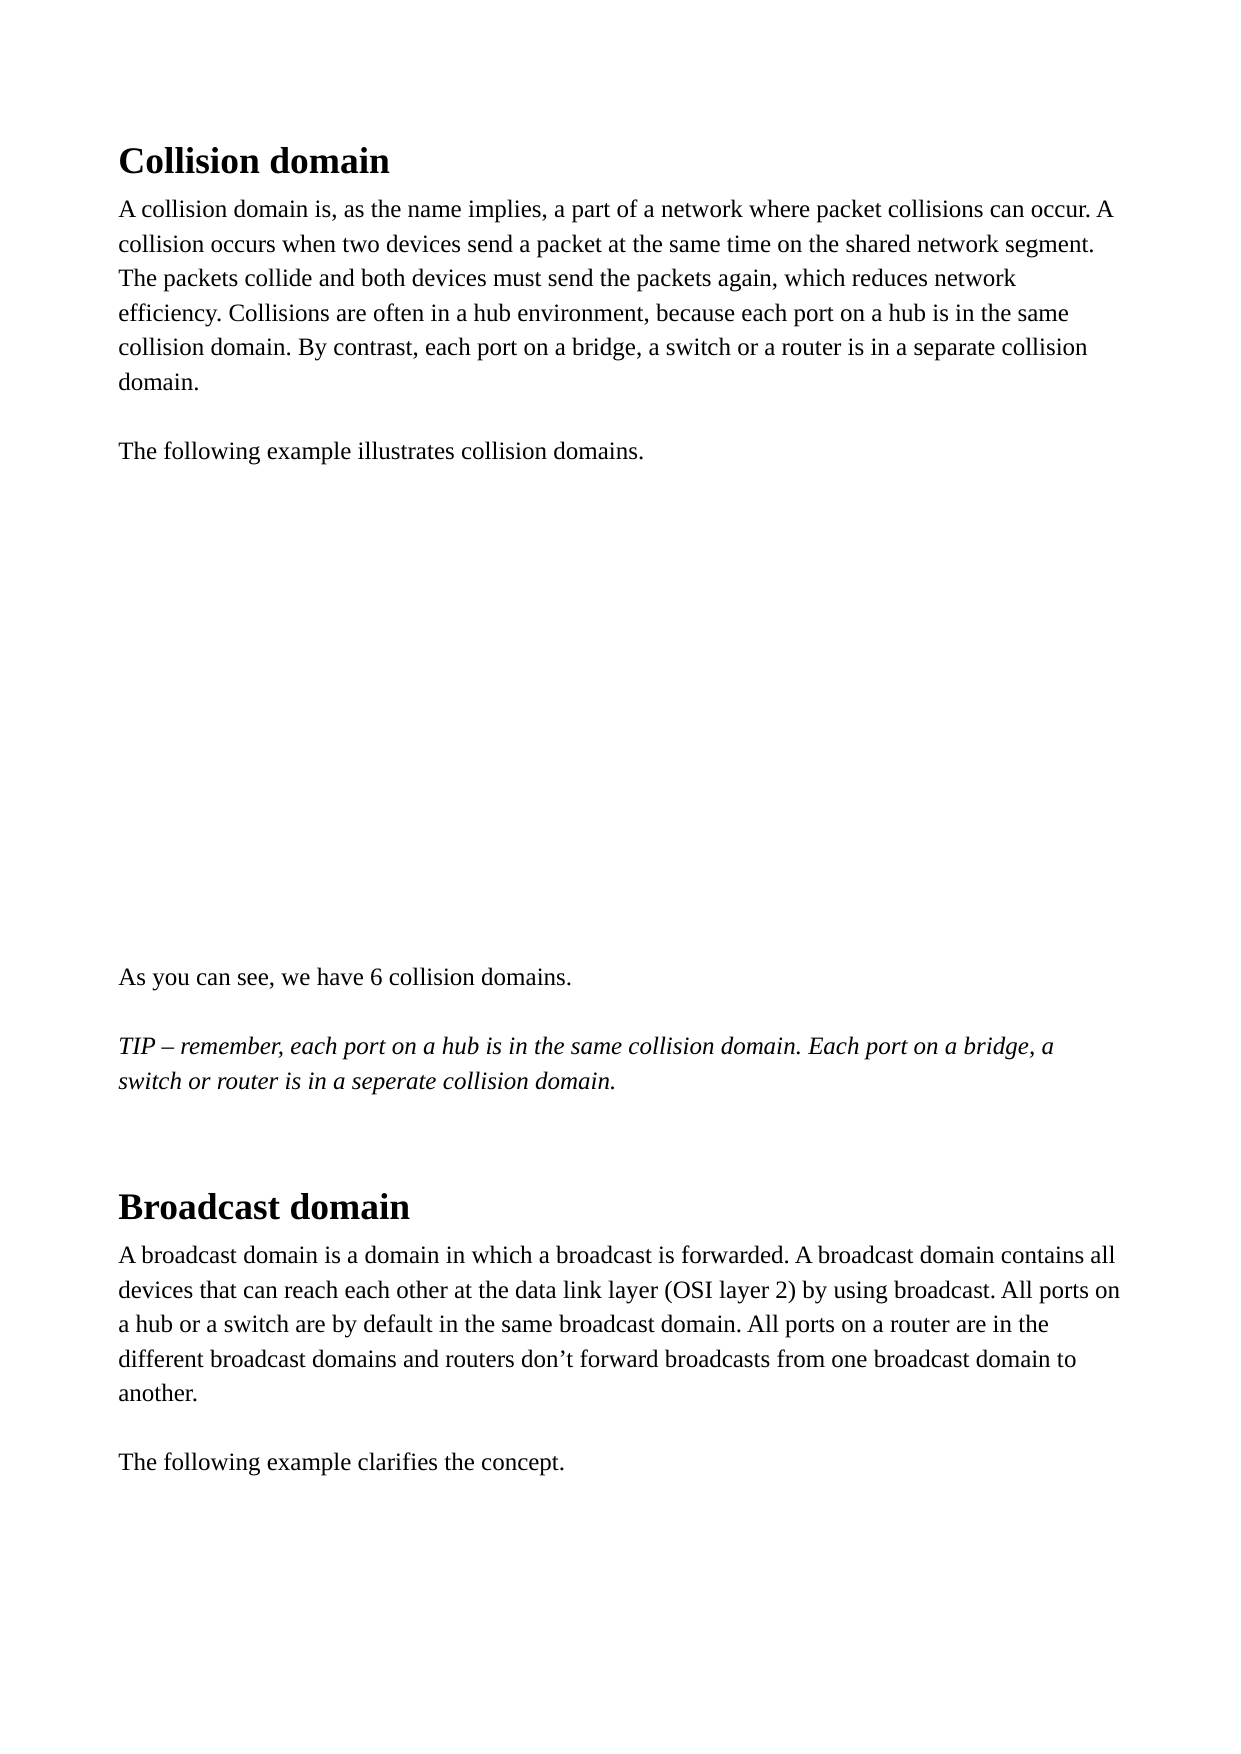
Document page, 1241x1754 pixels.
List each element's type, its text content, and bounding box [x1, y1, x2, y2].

subtitle Collision domain [118, 139, 1122, 182]
text As you can see, we have 6 collision domains. [118, 962, 1122, 991]
text The following example illustrates collision domains. [118, 436, 1122, 465]
text A broadcast domain is a domain in which a broadcast is forwarded. A broadcast domain contains all devices that can reach each other at the data link layer (OSI layer 2) by using broadcast. All ports on a hub or a switch are by default in the same broadcast domain. All ports on a router are in the different broadcast domains and routers don’t forward broadcasts from one broadcast domain to another. [118, 1240, 1122, 1407]
text TIP – remember, each port on a hub is in the same collision domain. Each port on a bridge, a switch or router is in a seperate collision domain. [118, 1031, 1122, 1094]
subtitle Broadcast domain [118, 1185, 1122, 1228]
text The following example clarifies the concept. [118, 1447, 1122, 1476]
text A collision domain is, as the name implies, a part of a network where packet collisions can occur. A collision occurs when two devices send a packet at the same time on the shared network segment. The packets collide and both devices must send the packets again, which reduces network efficiency. Collisions are often in a hub environment, because each port on a hub is in the same collision domain. By contrast, each port on a bridge, a switch or a router is in a separate collision domain. [118, 194, 1122, 396]
